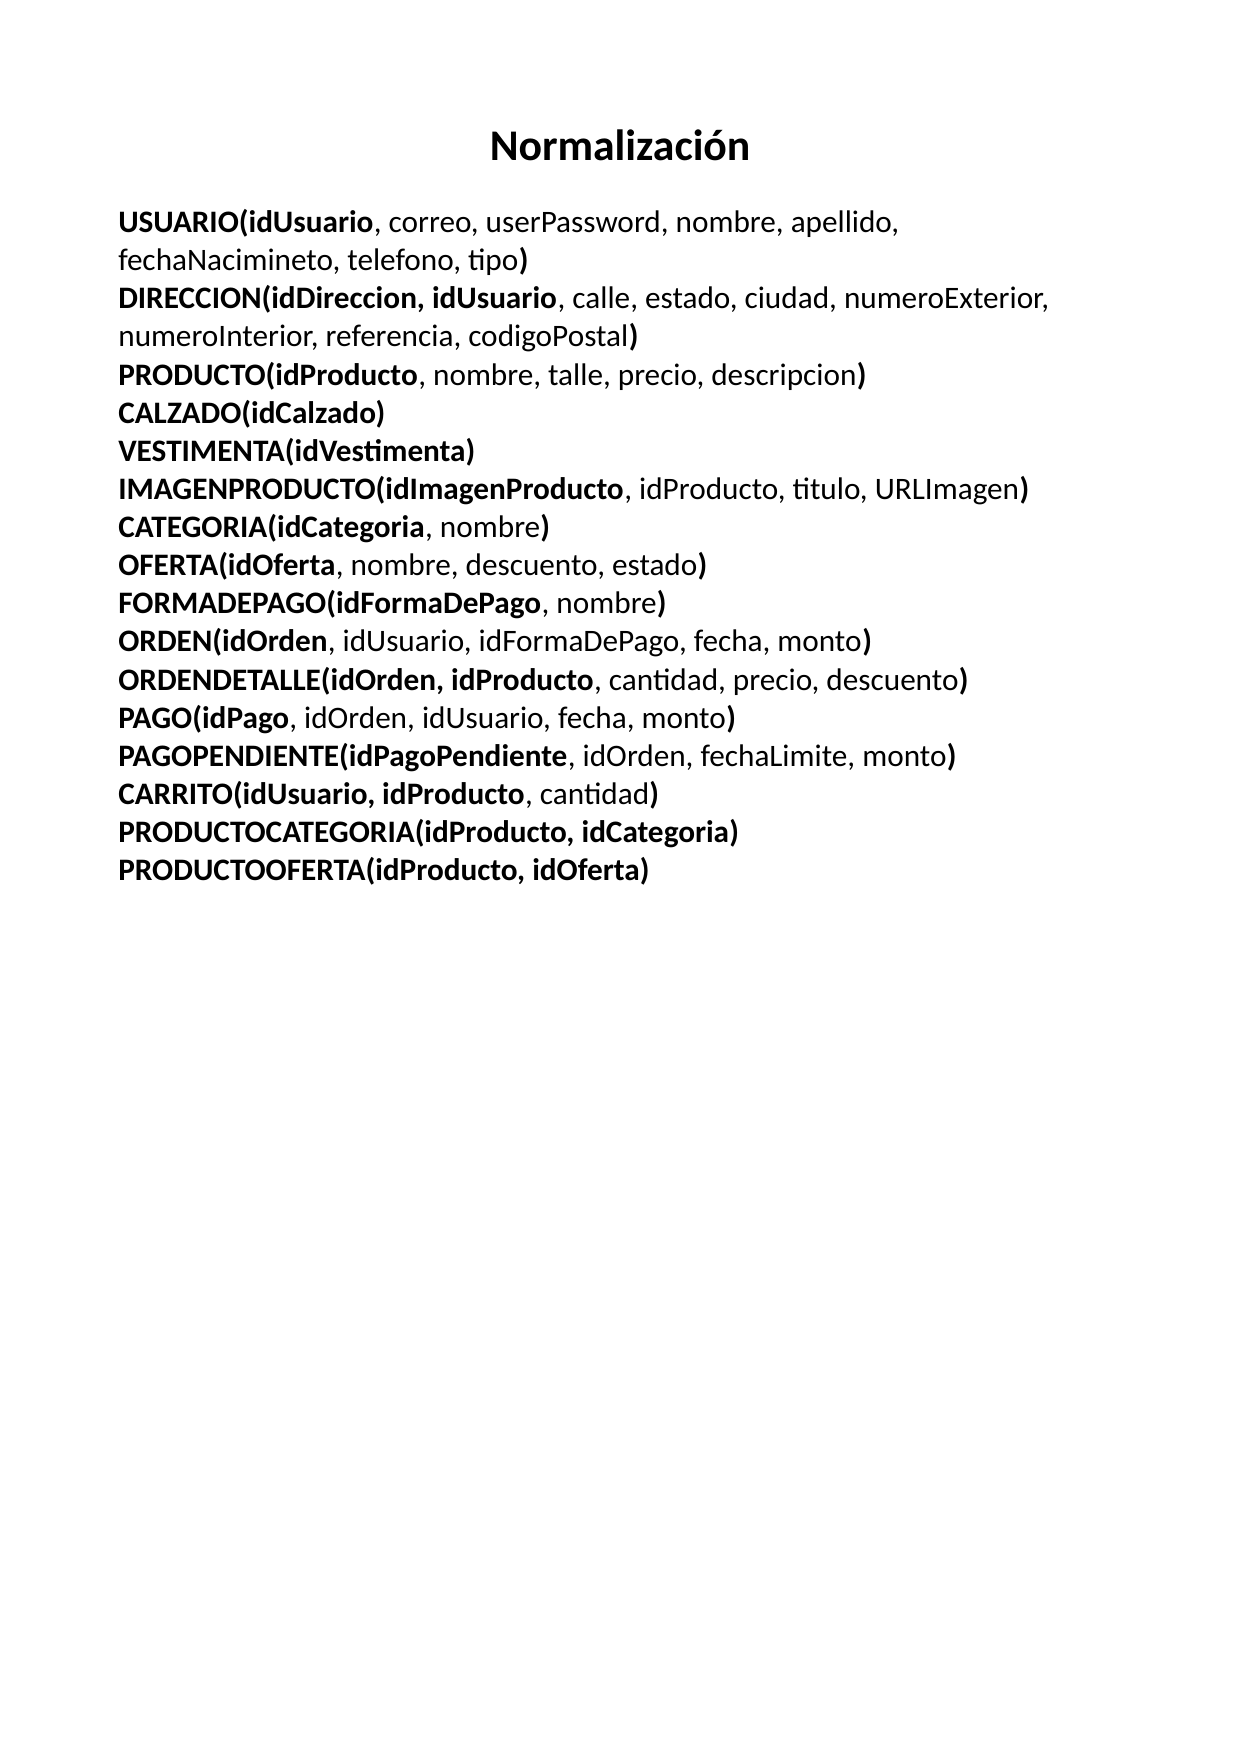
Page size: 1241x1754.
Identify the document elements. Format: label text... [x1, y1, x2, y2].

text ORDEN(idOrden, idUsuario, idFormaDePago, fecha, monto) [118, 621, 1122, 659]
text OFERTA(idOferta, nombre, descuento, estado) [118, 545, 1122, 583]
text PAGOPENDIENTE(idPagoPendiente, idOrden, fechaLimite, monto) [118, 736, 1122, 774]
text ORDENDETALLE(idOrden, idProducto, cantidad, precio, descuento) [118, 659, 1122, 698]
text PAGO(idPago, idOrden, idUsuario, fecha, monto) [118, 698, 1122, 736]
text VESTIMENTA(idVestimenta) [118, 431, 1122, 469]
text FORMADEPAGO(idFormaDePago, nombre) [118, 583, 1122, 621]
text IMAGENPRODUCTO(idImagenProducto, idProducto, titulo, URLImagen) [118, 469, 1122, 507]
text Normalización [118, 118, 1122, 172]
text PRODUCTOCATEGORIA(idProducto, idCategoria) [118, 812, 1122, 850]
text PRODUCTO(idProducto, nombre, talle, precio, descripcion) [118, 354, 1122, 393]
text CATEGORIA(idCategoria, nombre) [118, 507, 1122, 545]
text CALZADO(idCalzado) [118, 393, 1122, 431]
text PRODUCTOOFERTA(idProducto, idOferta) [118, 850, 1122, 888]
text USUARIO(idUsuario, correo, userPassword, nombre, apellido, fechaNacimineto, telefono, tipo) [118, 202, 1122, 278]
text DIRECCION(idDireccion, idUsuario, calle, estado, ciudad, numeroExterior, numeroInterior, referencia, codigoPostal) [118, 278, 1122, 354]
text CARRITO(idUsuario, idProducto, cantidad) [118, 774, 1122, 812]
